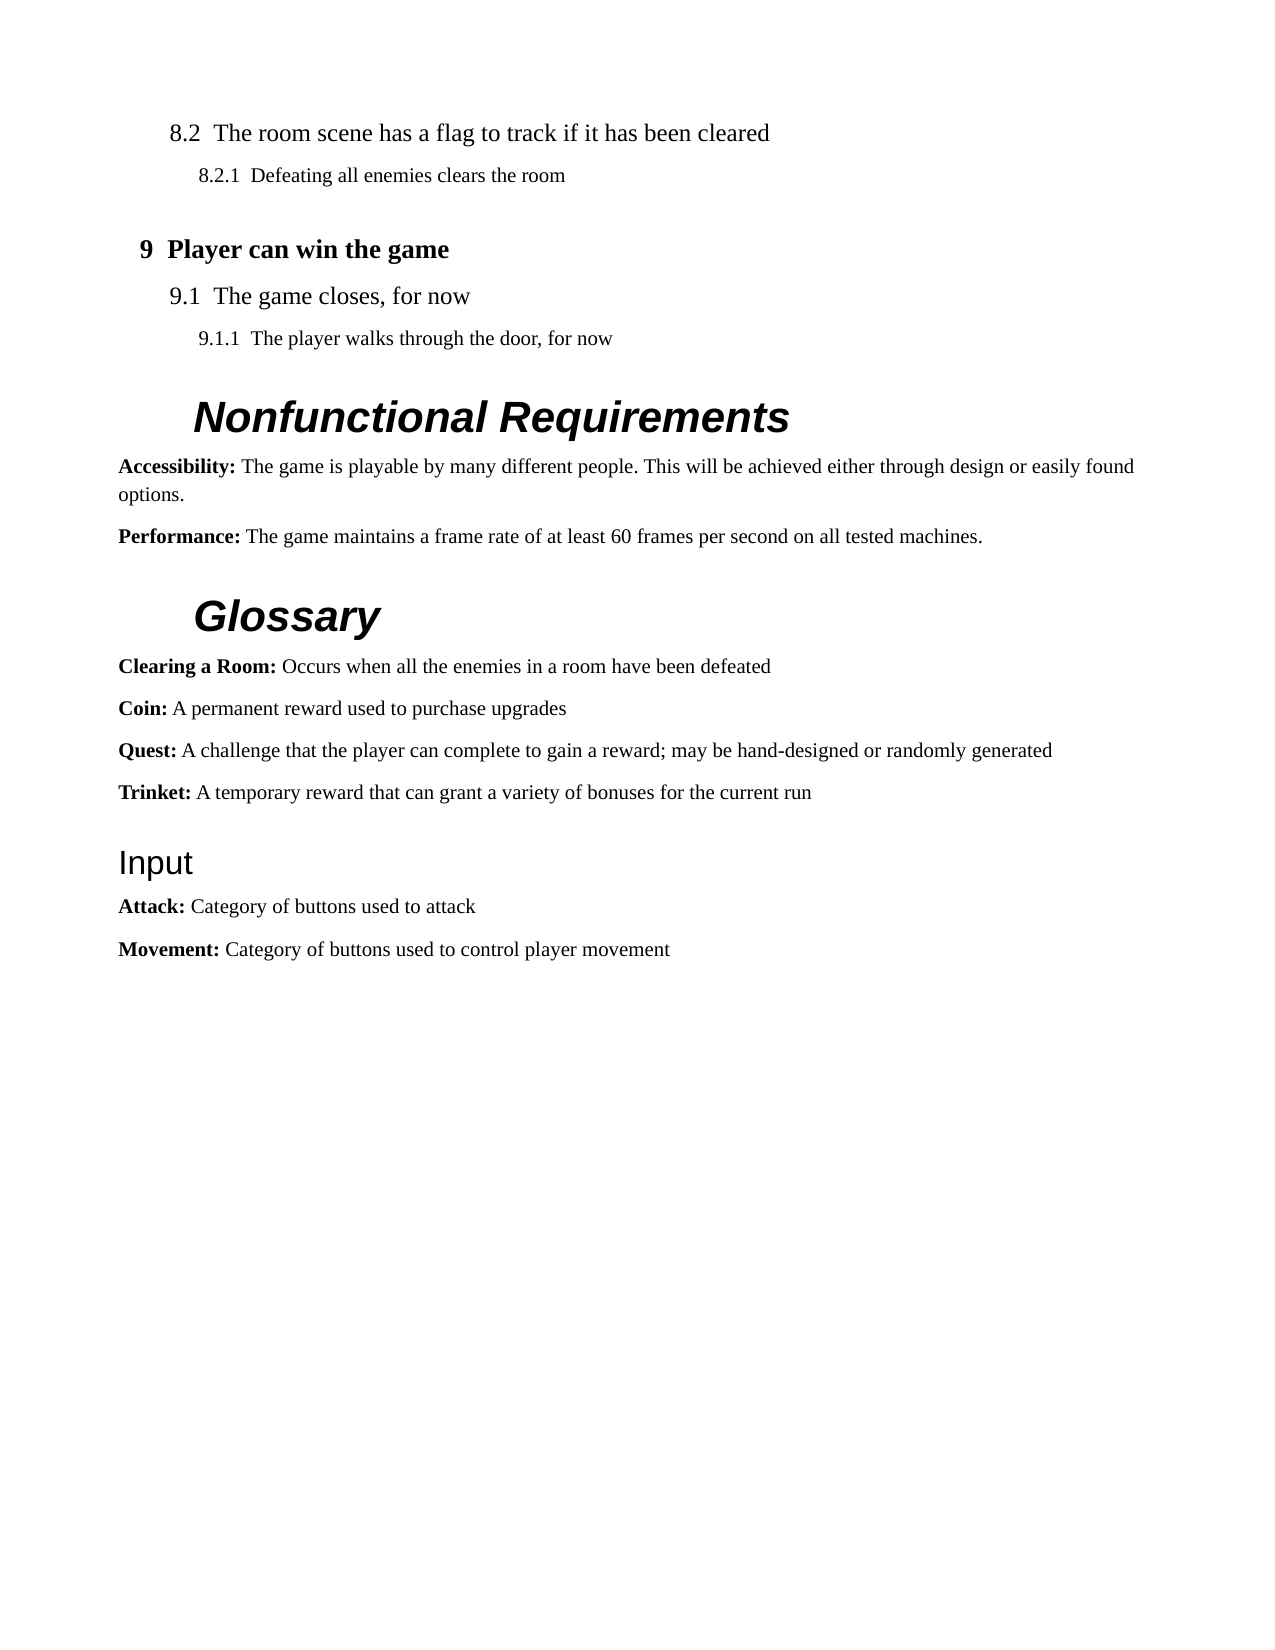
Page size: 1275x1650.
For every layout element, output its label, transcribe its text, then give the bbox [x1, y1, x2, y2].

subtitle Glossary [193, 591, 1157, 641]
text Movement: Category of buttons used to control player movement [118, 937, 1157, 961]
text Quest: A challenge that the player can complete to gain a reward; may be hand-designed or randomly generated [118, 738, 1157, 762]
text Attack: Category of buttons used to attack [118, 894, 1157, 918]
list Defeating all enemies clears the room [193, 163, 1157, 187]
list The room scene has a flag to track if it has been cleared [163, 118, 1157, 147]
subtitle Input [118, 843, 1157, 882]
text Coin: A permanent reward used to purchase upgrades [118, 696, 1157, 720]
text Performance: The game maintains a frame rate of at least 60 frames per second on all tested machines. [118, 524, 1157, 548]
text Trinket: A temporary reward that can grant a variety of bonuses for the current run [118, 780, 1157, 804]
list The game closes, for now [163, 281, 1157, 310]
list Player can win the game [133, 233, 1157, 264]
subtitle Nonfunctional Requirements [193, 391, 1157, 441]
text Accessibility: The game is playable by many different people. This will be achieved either through design or easily found options. [118, 454, 1157, 506]
text Clearing a Room: Occurs when all the enemies in a room have been defeated [118, 654, 1157, 678]
list The player walks through the door, for now [193, 326, 1157, 350]
